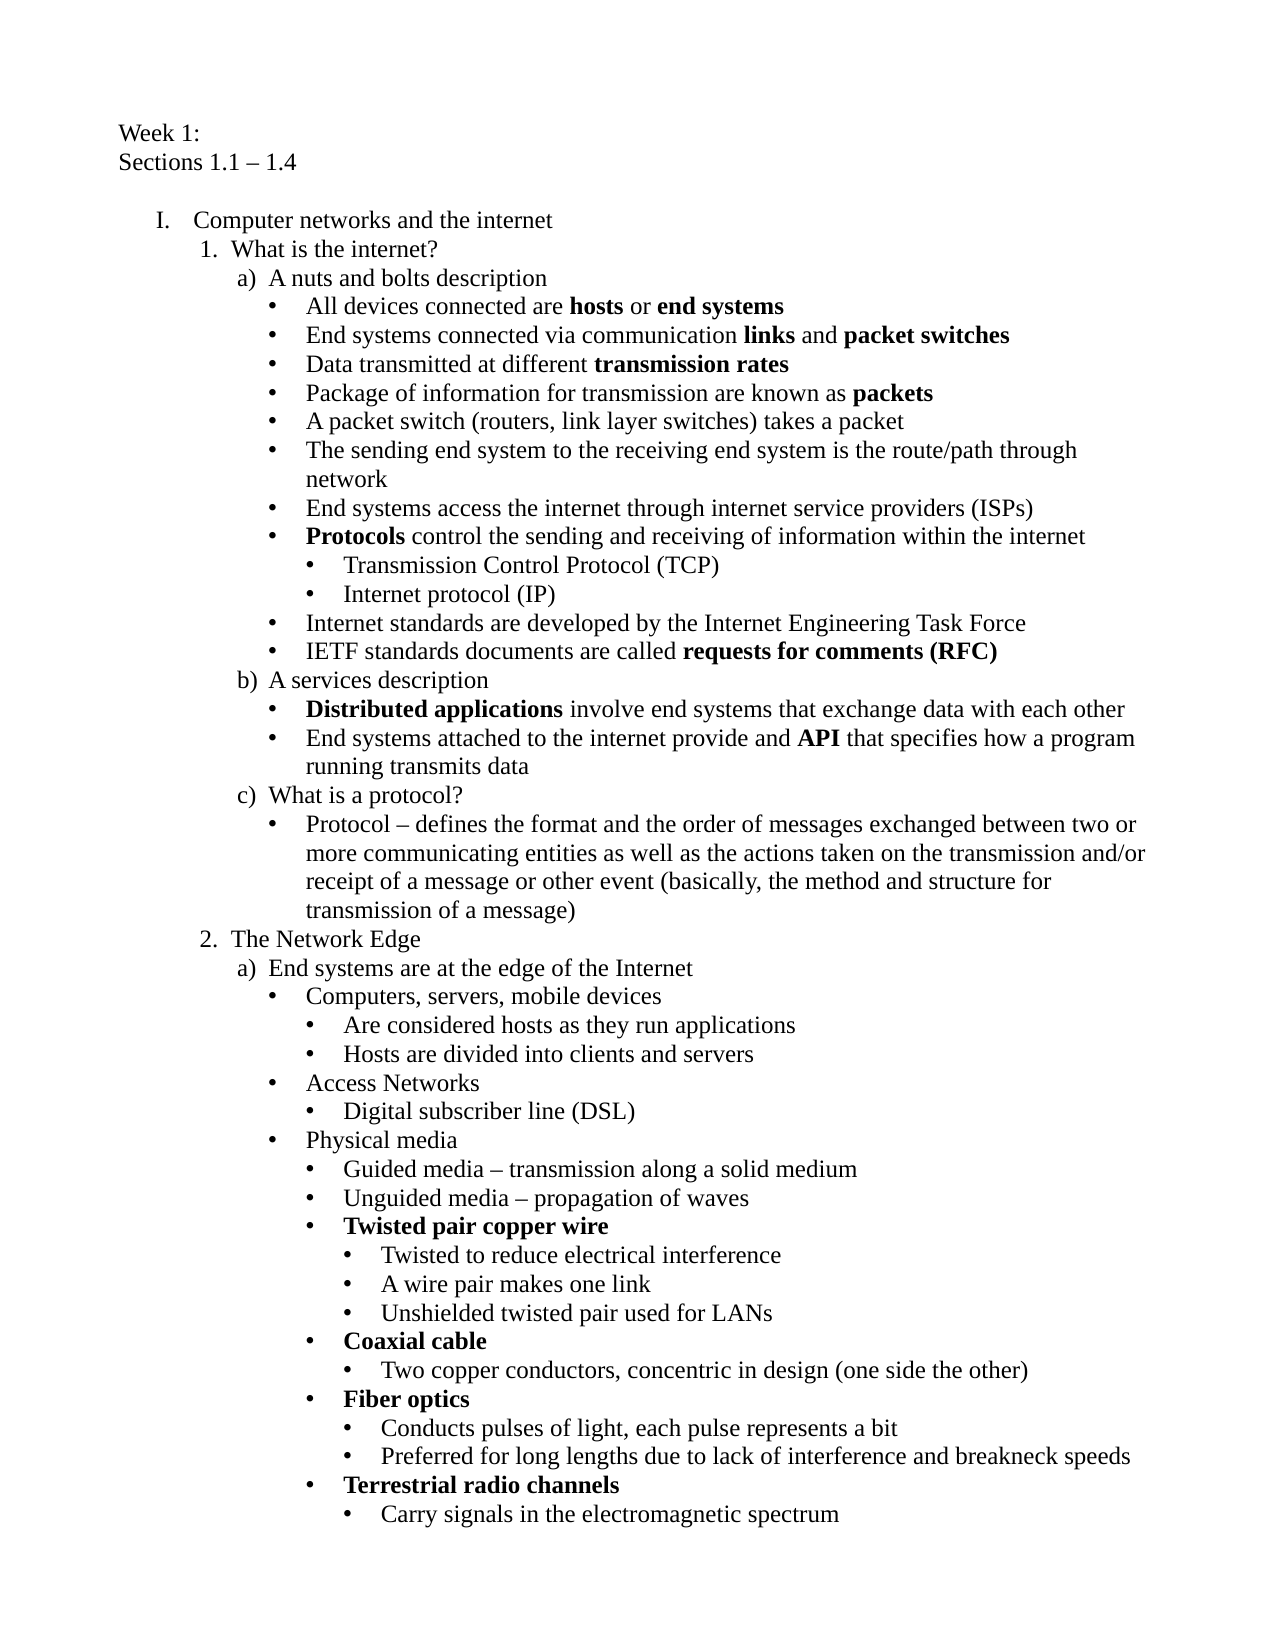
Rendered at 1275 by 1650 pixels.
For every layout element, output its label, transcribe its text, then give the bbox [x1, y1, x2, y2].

list Computers, servers, mobile devices [268, 981, 1157, 1010]
list The Network Edge [193, 924, 1157, 953]
list The sending end system to the receiving end system is the route/path through network [268, 435, 1157, 493]
list Physical media [268, 1125, 1157, 1154]
list Fiber optics [306, 1384, 1157, 1413]
list Unguided media – propagation of waves [306, 1183, 1157, 1211]
list End systems connected via communication links and packet switches [268, 320, 1157, 349]
list Data transmitted at different transmission rates [268, 349, 1157, 378]
list Guided media – transmission along a solid medium [306, 1154, 1157, 1183]
list Carry signals in the electromagnetic spectrum [343, 1499, 1157, 1528]
list Transmission Control Protocol (TCP) [306, 550, 1157, 579]
list A packet switch (routers, link layer switches) takes a packet [268, 406, 1157, 435]
list What is the internet? [193, 234, 1157, 263]
list Preferred for long lengths due to lack of interference and breakneck speeds [343, 1441, 1157, 1470]
list Digital subscriber line (DSL) [306, 1096, 1157, 1125]
list A services description [231, 665, 1157, 694]
list Twisted pair copper wire [306, 1211, 1157, 1240]
list Computer networks and the internet [156, 205, 1157, 234]
list End systems access the internet through internet service providers (ISPs) [268, 493, 1157, 521]
list Protocol – defines the format and the order of messages exchanged between two or more communicating entities as well as the actions taken on the transmission and/or receipt of a message or other event (basically, the method and structure for transmission of a message) [268, 809, 1157, 924]
list Coaxial cable [306, 1326, 1157, 1355]
list Conducts pulses of light, each pulse represents a bit [343, 1413, 1157, 1441]
list All devices connected are hosts or end systems [268, 291, 1157, 320]
list Terrestrial radio channels [306, 1470, 1157, 1499]
list A nuts and bolts description [231, 263, 1157, 291]
list End systems are at the edge of the Internet [231, 953, 1157, 981]
list Internet standards are developed by the Internet Engineering Task Force [268, 608, 1157, 636]
list End systems attached to the internet provide and API that specifies how a program running transmits data [268, 723, 1157, 780]
list Access Networks [268, 1068, 1157, 1096]
list What is a protocol? [231, 780, 1157, 809]
list Are considered hosts as they run applications [306, 1010, 1157, 1039]
list Protocols control the sending and receiving of information within the internet [268, 521, 1157, 550]
list Distributed applications involve end systems that exchange data with each other [268, 694, 1157, 723]
list A wire pair makes one link [343, 1269, 1157, 1298]
list Package of information for transmission are known as packets [268, 378, 1157, 406]
list Unshielded twisted pair used for LANs [343, 1298, 1157, 1326]
list Twisted to reduce electrical interference [343, 1240, 1157, 1269]
list IETF standards documents are called requests for comments (RFC) [268, 636, 1157, 665]
list Internet protocol (IP) [306, 579, 1157, 608]
list Hosts are divided into clients and servers [306, 1039, 1157, 1068]
list Two copper conductors, concentric in design (one side the other) [343, 1355, 1157, 1384]
